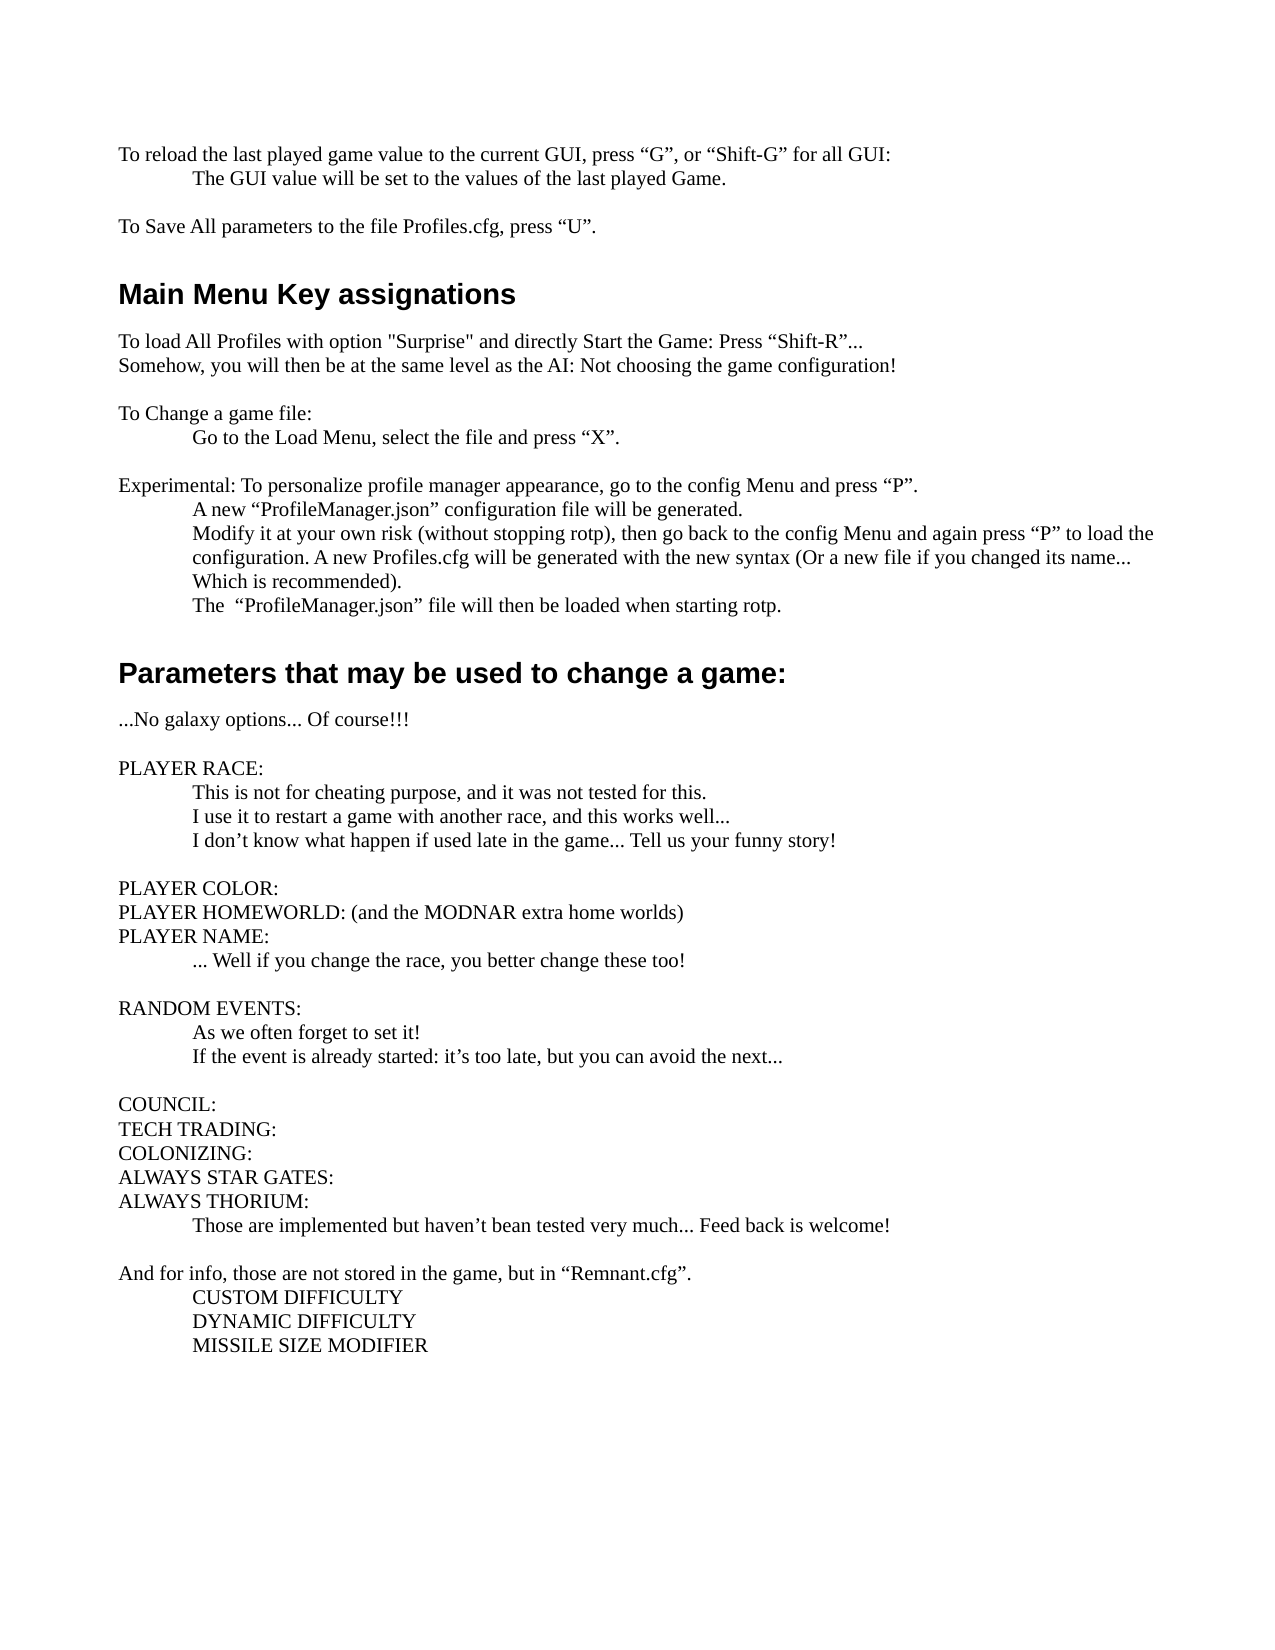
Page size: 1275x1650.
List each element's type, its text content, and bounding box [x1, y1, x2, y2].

text PLAYER HOMEWORLD: (and the MODNAR extra home worlds) [118, 900, 1157, 924]
text As we often forget to set it! [192, 1020, 1157, 1044]
text The GUI value will be set to the values of the last played Game. [192, 166, 1157, 190]
text PLAYER RACE: [118, 756, 1157, 779]
text I don’t know what happen if used late in the game... Tell us your funny story! [192, 828, 1157, 852]
text To Change a game file: [118, 401, 1157, 425]
subtitle Parameters that may be used to change a game: [118, 656, 1157, 690]
subtitle Main Menu Key assignations [118, 277, 1157, 311]
text ...No galaxy options... Of course!!! [118, 707, 1157, 731]
text To reload the last played game value to the current GUI, press “G”, or “Shift-G” for all GUI: [118, 142, 1157, 166]
text ALWAYS THORIUM: [118, 1189, 1157, 1213]
text TECH TRADING: [118, 1116, 1157, 1141]
text If the event is already started: it’s too late, but you can avoid the next... [192, 1044, 1157, 1068]
text To load All Profiles with option "Surprise" and directly Start the Game: Press “Shift-R”... [118, 328, 1157, 353]
text ... Well if you change the race, you better change these too! [192, 948, 1157, 972]
text PLAYER COLOR: [118, 876, 1157, 900]
text Those are implemented but haven’t bean tested very much... Feed back is welcome! [192, 1213, 1157, 1237]
text COLONIZING: [118, 1141, 1157, 1164]
text To Save All parameters to the file Profiles.cfg, press “U”. [118, 214, 1157, 238]
text COUNCIL: [118, 1092, 1157, 1116]
text RANDOM EVENTS: [118, 996, 1157, 1020]
text Go to the Load Menu, select the file and press “X”. [118, 425, 1157, 449]
text Experimental: To personalize profile manager appearance, go to the config Menu and press “P”. [118, 473, 1157, 497]
text A new “ProfileManager.json” configuration file will be generated. [192, 497, 1157, 521]
text I use it to restart a game with another race, and this works well... [192, 804, 1157, 828]
text DYNAMIC DIFFICULTY [192, 1309, 1157, 1333]
text Modify it at your own risk (without stopping rotp), then go back to the config Menu and again press “P” to load the configuration. A new Profiles.cfg will be generated with the new syntax (Or a new file if you changed its name... Which is recommended). [192, 521, 1157, 593]
text CUSTOM DIFFICULTY [192, 1285, 1157, 1309]
text PLAYER NAME: [118, 924, 1157, 948]
text This is not for cheating purpose, and it was not tested for this. [192, 779, 1157, 804]
text Somehow, you will then be at the same level as the AI: Not choosing the game configuration! [118, 353, 1157, 377]
text And for info, those are not stored in the game, but in “Remnant.cfg”. [118, 1261, 1157, 1285]
text ALWAYS STAR GATES: [118, 1164, 1157, 1189]
text The “ProfileManager.json” file will then be loaded when starting rotp. [192, 593, 1157, 617]
text MISSILE SIZE MODIFIER [192, 1333, 1157, 1357]
